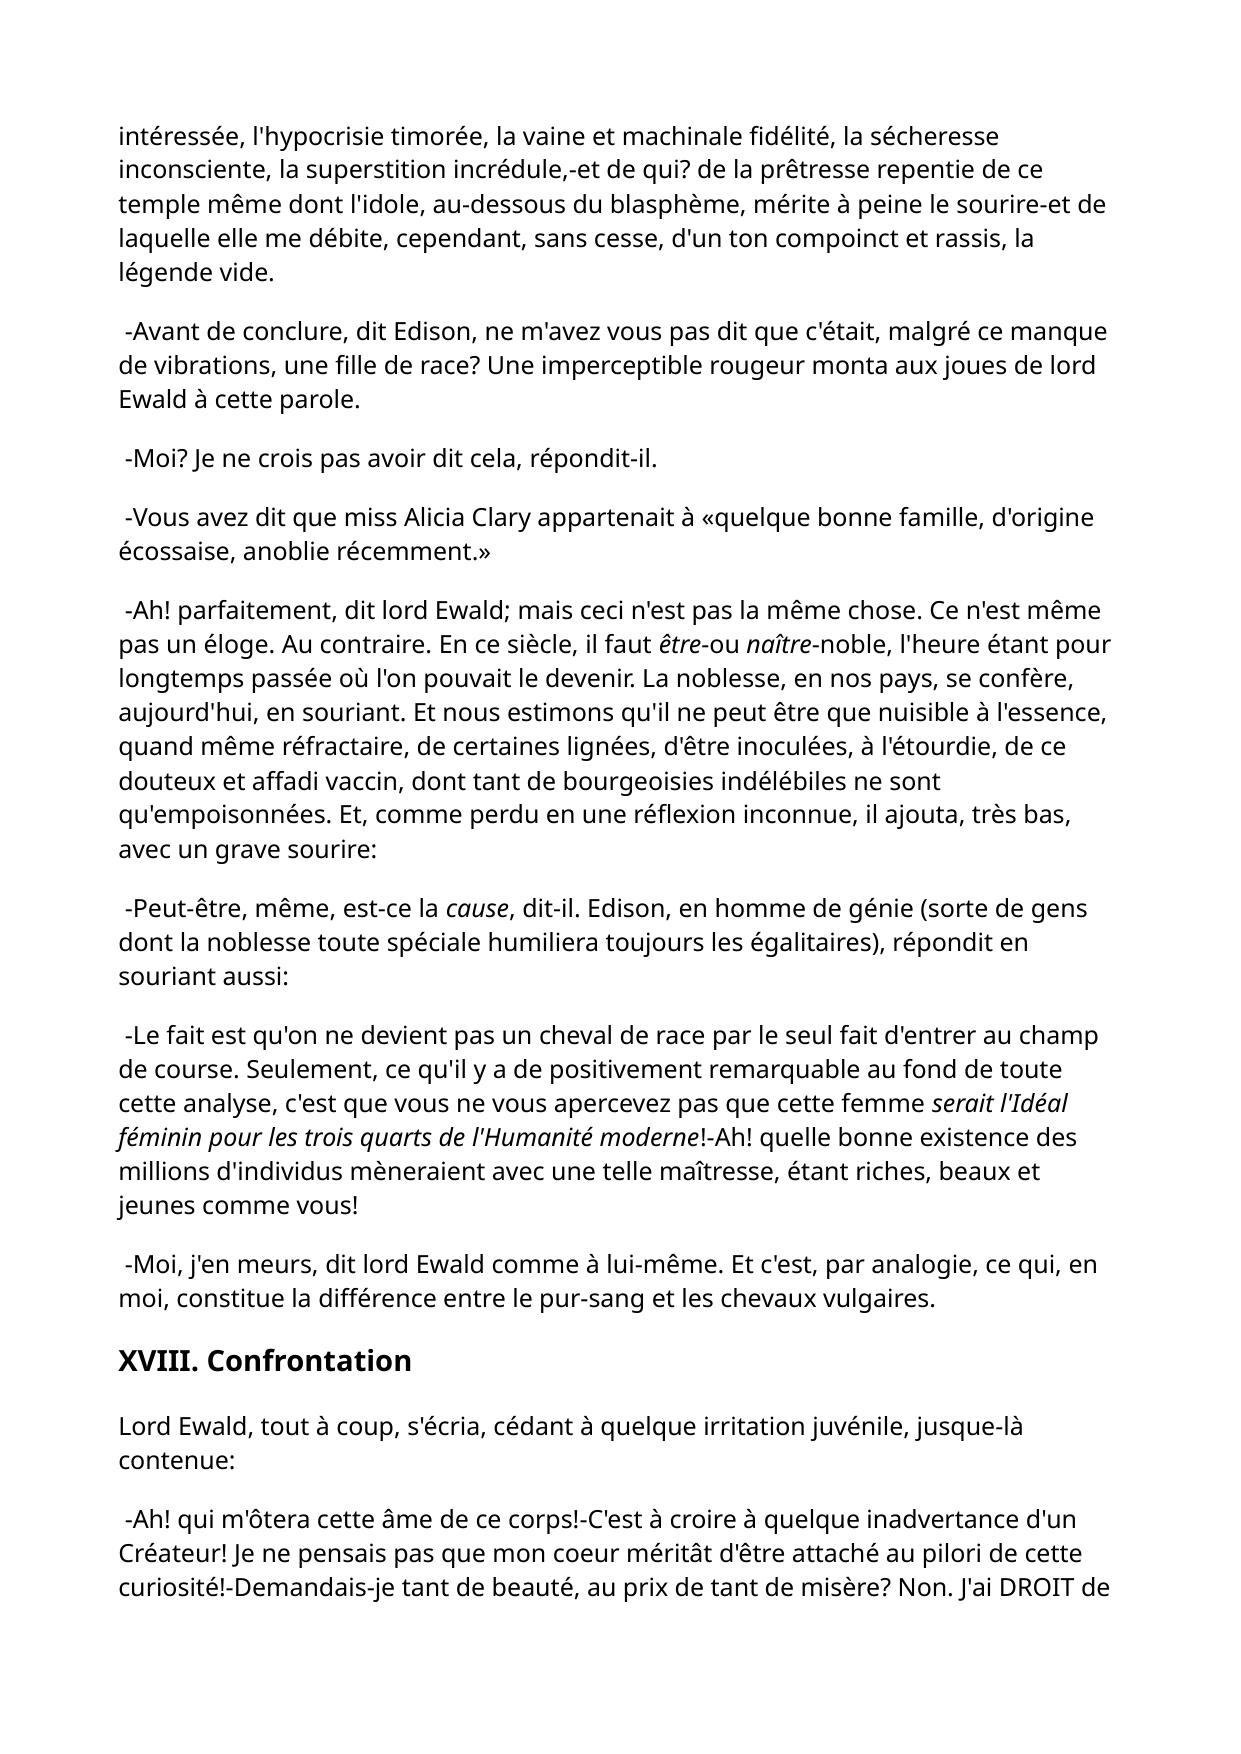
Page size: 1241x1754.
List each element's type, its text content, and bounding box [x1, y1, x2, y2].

text -Ah! qui m'ôtera cette âme de ce corps!-C'est à croire à quelque inadvertance d'un Créateur! Je ne pensais pas que mon coeur méritât d'être attaché au pilori de cette curiosité!-Demandais-je tant de beauté, au prix de tant de misère? Non. J'ai DROIT de [118, 1502, 1122, 1604]
text -Moi, j'en meurs, dit lord Ewald comme à lui-même. Et c'est, par analogie, ce qui, en moi, constitue la différence entre le pur-sang et les chevaux vulgaires. [118, 1247, 1122, 1315]
text -Moi? Je ne crois pas avoir dit cela, répondit-il. [118, 441, 1122, 475]
text -Vous avez dit que miss Alicia Clary appartenait à «quelque bonne famille, d'origine écossaise, anoblie récemment.» [118, 500, 1122, 568]
text Lord Ewald, tout à coup, s'écria, cédant à quelque irritation juvénile, jusque-là contenue: [118, 1409, 1122, 1477]
text -Ah! parfaitement, dit lord Ewald; mais ceci n'est pas la même chose. Ce n'est même pas un éloge. Au contraire. En ce siècle, il faut être-ou naître-noble, l'heure étant pour longtemps passée où l'on pouvait le devenir. La noblesse, en nos pays, se confère, aujourd'hui, en souriant. Et nous estimons qu'il ne peut être que nuisible à l'essence, quand même réfractaire, de certaines lignées, d'être inoculées, à l'étourdie, de ce douteux et affadi vaccin, dont tant de bourgeoisies indélébiles ne sont qu'empoisonnées. Et, comme perdu en une réflexion inconnue, il ajouta, très bas, avec un grave sourire: [118, 593, 1122, 865]
text -Peut-être, même, est-ce la cause, dit-il. Edison, en homme de génie (sorte de gens dont la noblesse toute spéciale humiliera toujours les égalitaires), répondit en souriant aussi: [118, 890, 1122, 992]
text -Le fait est qu'on ne devient pas un cheval de race par le seul fait d'entrer au champ de course. Seulement, ce qu'il y a de positivement remarquable au fond de toute cette analyse, c'est que vous ne vous apercevez pas que cette femme serait l'Idéal féminin pour les trois quarts de l'Humanité moderne!-Ah! quelle bonne existence des millions d'individus mèneraient avec une telle maîtresse, étant riches, beaux et jeunes comme vous! [118, 1017, 1122, 1222]
text intéressée, l'hypocrisie timorée, la vaine et machinale fidélité, la sécheresse inconsciente, la superstition incrédule,-et de qui? de la prêtresse repentie de ce temple même dont l'idole, au-dessous du blasphème, mérite à peine le sourire-et de laquelle elle me débite, cependant, sans cesse, d'un ton compoinct et rassis, la légende vide. [118, 118, 1122, 288]
text -Avant de conclure, dit Edison, ne m'avez vous pas dit que c'était, malgré ce manque de vibrations, une fille de race? Une imperceptible rougeur monta aux joues de lord Ewald à cette parole. [118, 313, 1122, 416]
text XVIII. Confrontation [118, 1340, 1122, 1380]
